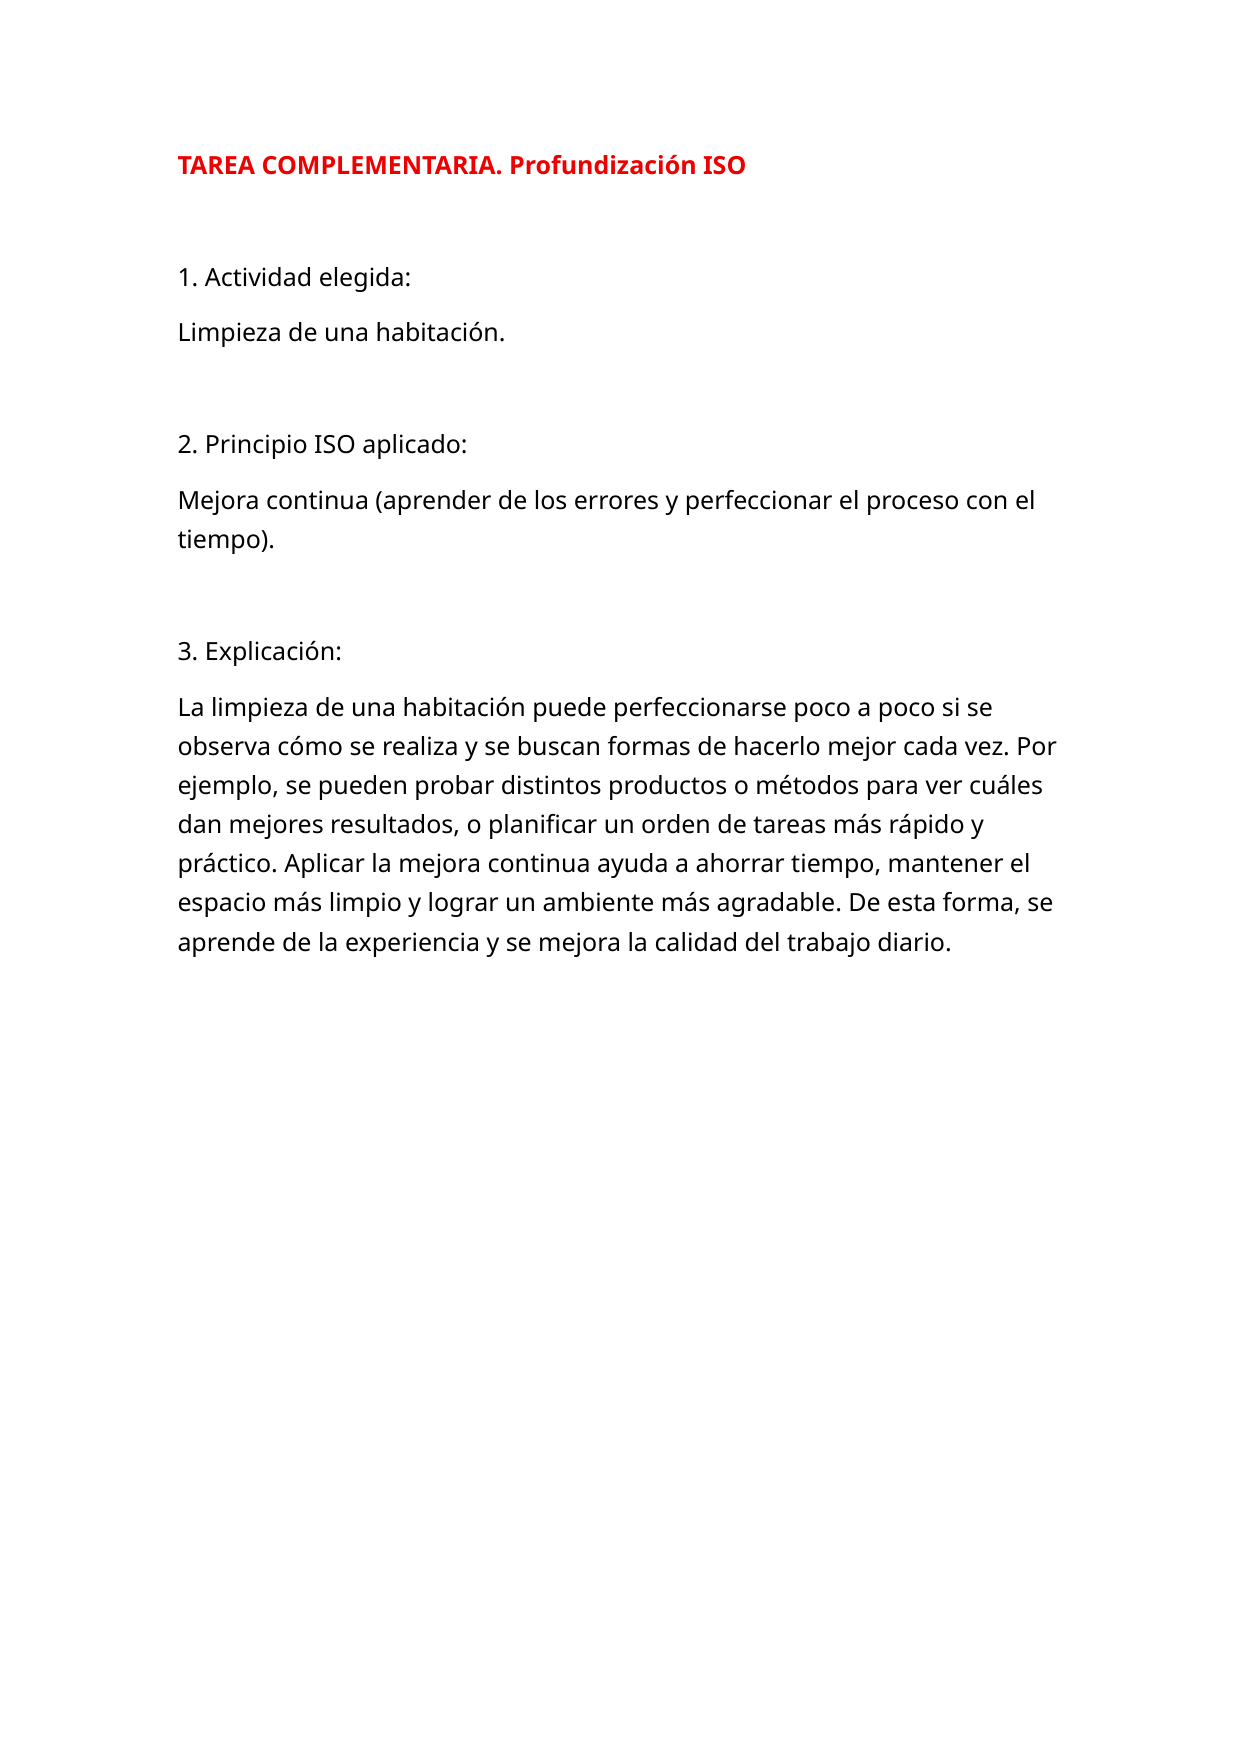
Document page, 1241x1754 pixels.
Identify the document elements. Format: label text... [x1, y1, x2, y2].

text Mejora continua (aprender de los errores y perfeccionar el proceso con el tiempo). [177, 483, 1063, 556]
text Limpieza de una habitación. [177, 315, 1063, 349]
text 1. Actividad elegida: [177, 259, 1063, 293]
text La limpieza de una habitación puede perfeccionarse poco a poco si se observa cómo se realiza y se buscan formas de hacerlo mejor cada vez. Por ejemplo, se pueden probar distintos productos o métodos para ver cuáles dan mejores resultados, o planificar un orden de tareas más rápido y práctico. Aplicar la mejora continua ayuda a ahorrar tiempo, mantener el espacio más limpio y lograr un ambiente más agradable. De esta forma, se aprende de la experiencia y se mejora la calidad del trabajo diario. [177, 689, 1063, 958]
text TAREA COMPLEMENTARIA. Profundización ISO [177, 148, 1063, 182]
text 3. Explicación: [177, 633, 1063, 667]
text 2. Principio ISO aplicado: [177, 427, 1063, 461]
